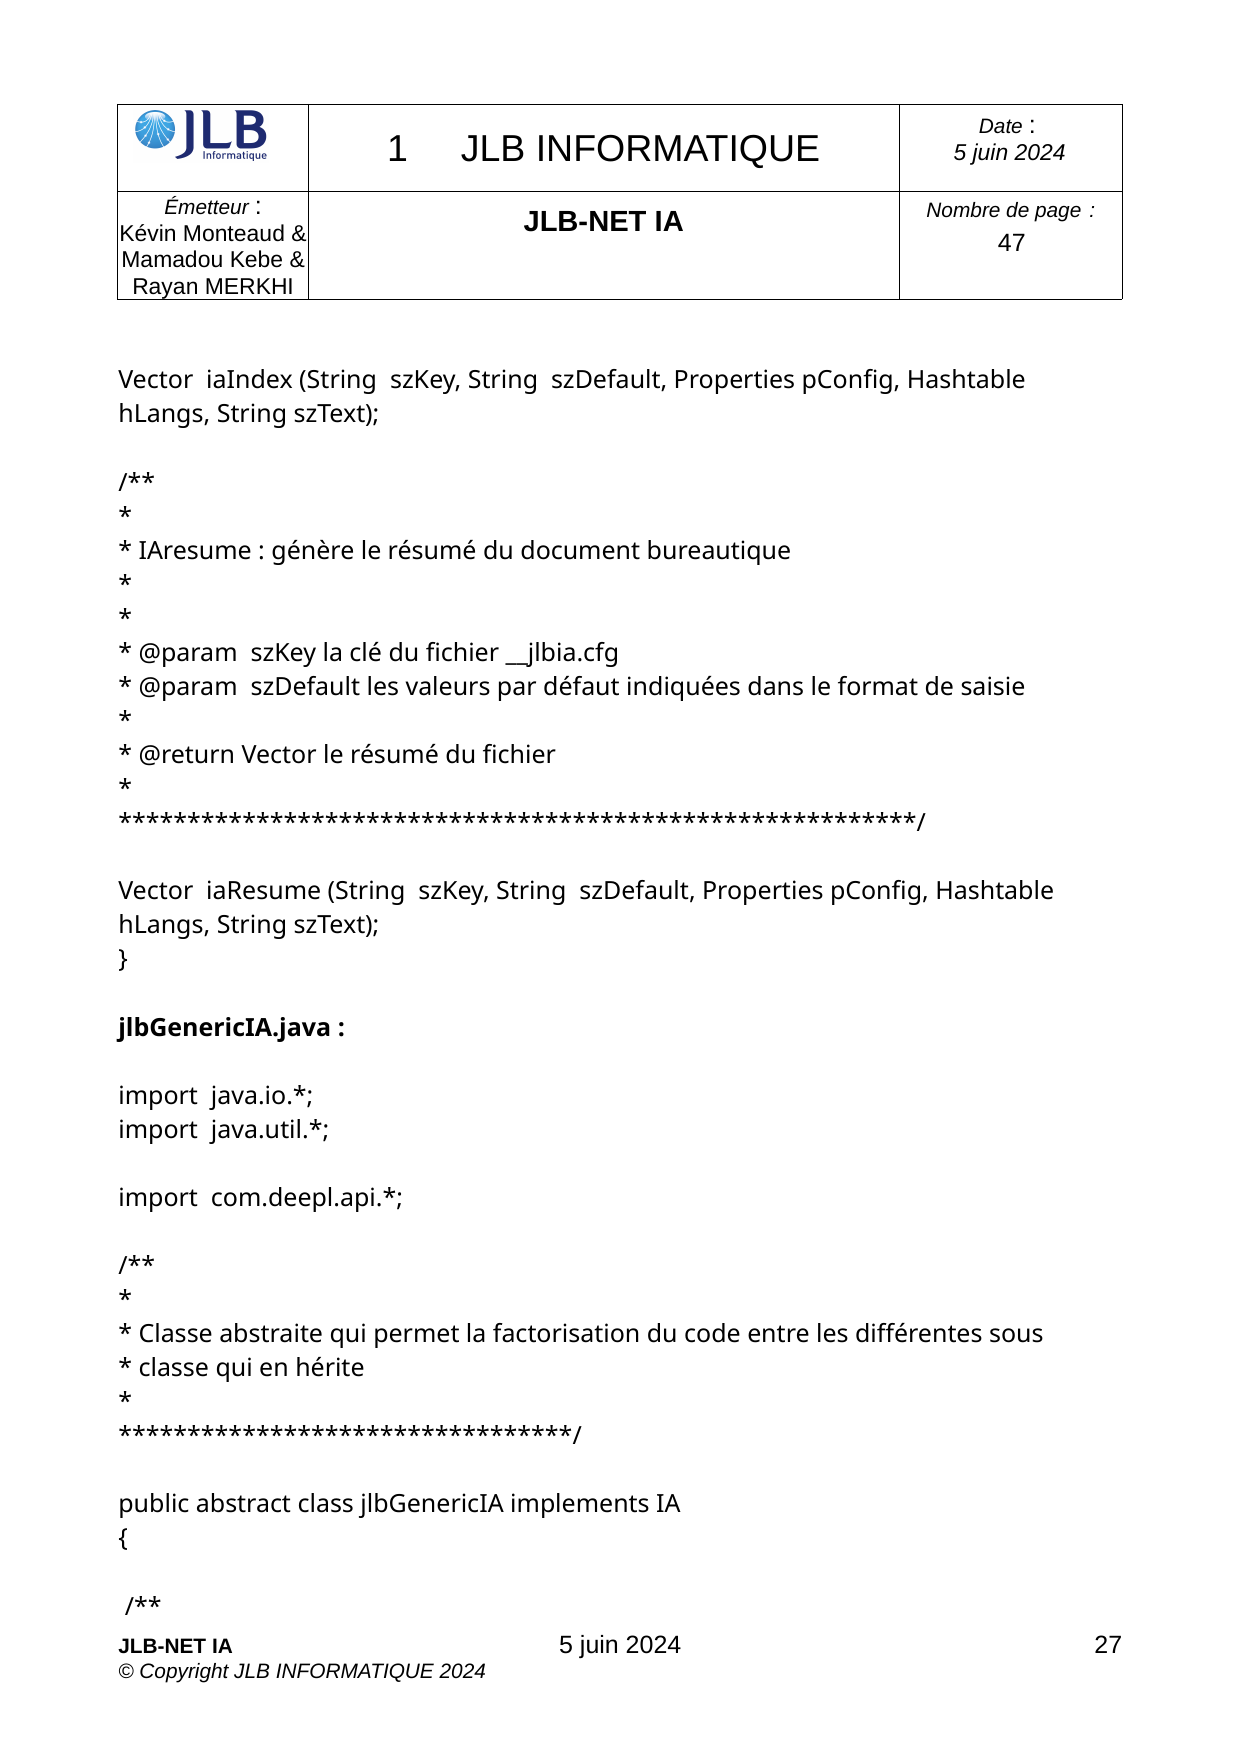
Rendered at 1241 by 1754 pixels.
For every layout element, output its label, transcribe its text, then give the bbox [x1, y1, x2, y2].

picture [133, 106, 269, 163]
text jlbGenericIA.java : [118, 1009, 1122, 1043]
text * [118, 566, 1122, 600]
text * [118, 771, 1122, 805]
text import com.deepl.api.*; [118, 1179, 1122, 1213]
text import java.util.*; [118, 1111, 1122, 1145]
text /** [118, 1248, 1122, 1282]
text * [118, 600, 1122, 634]
text * @param szDefault les valeurs par défaut indiquées dans le format de saisie [118, 668, 1122, 703]
text { [118, 1520, 1122, 1554]
text *********************************/ [118, 1418, 1122, 1452]
text * IAresume : génère le résumé du document bureautique [118, 532, 1122, 566]
text /** [118, 1588, 1122, 1622]
text * Classe abstraite qui permet la factorisation du code entre les différentes sous [118, 1316, 1122, 1350]
text **********************************************************/ [118, 805, 1122, 839]
text * @return Vector le résumé du fichier [118, 737, 1122, 771]
text import java.io.*; [118, 1077, 1122, 1111]
text * [118, 498, 1122, 532]
text } [118, 941, 1122, 975]
text /** [118, 464, 1122, 498]
text * @param szKey la clé du fichier __jlbia.cfg [118, 634, 1122, 668]
text * classe qui en hérite [118, 1350, 1122, 1384]
text * [118, 1384, 1122, 1418]
text public abstract class jlbGenericIA implements IA [118, 1486, 1122, 1520]
text * [118, 1282, 1122, 1316]
text * [118, 703, 1122, 737]
text Vector iaIndex (String szKey, String szDefault, Properties pConfig, Hashtable hLangs, String szText); [118, 362, 1122, 430]
text Vector iaResume (String szKey, String szDefault, Properties pConfig, Hashtable hLangs, String szText); [118, 873, 1122, 941]
